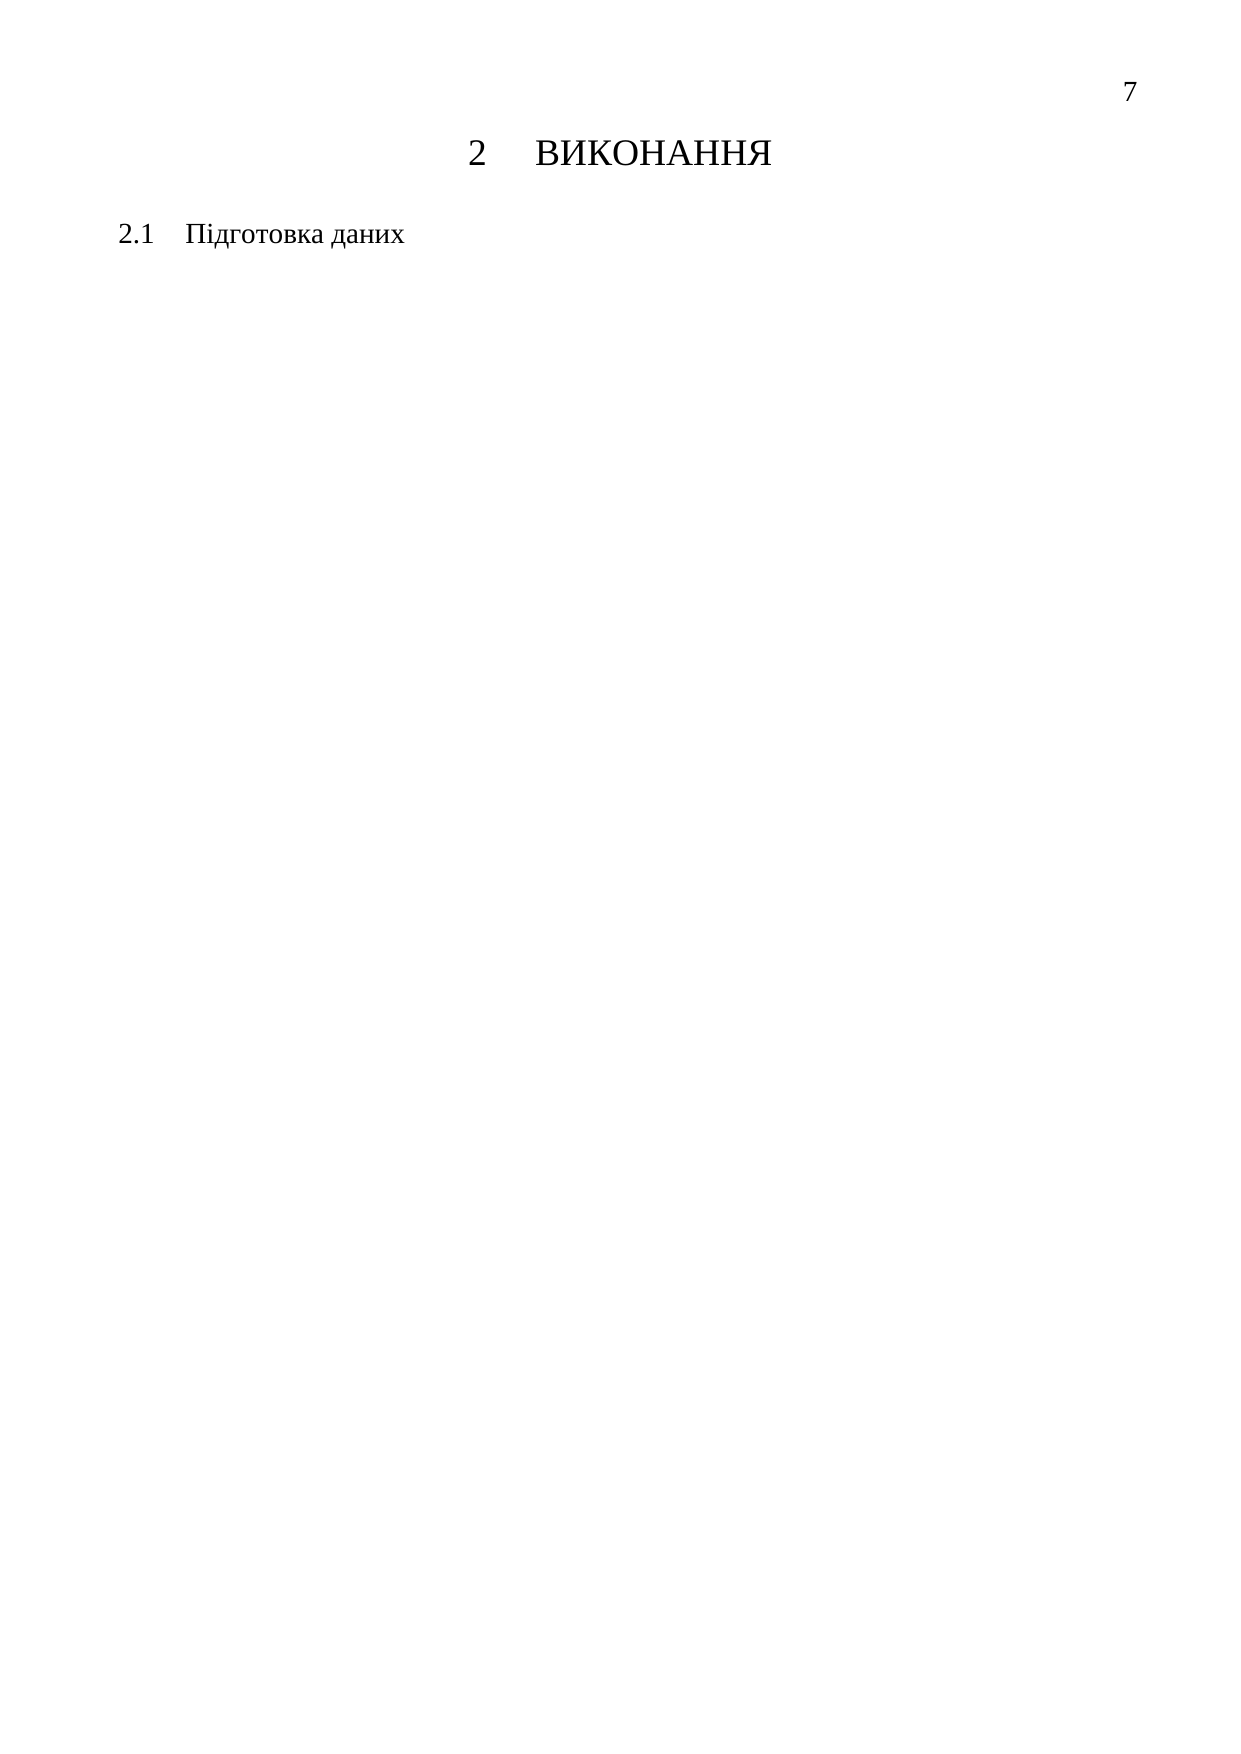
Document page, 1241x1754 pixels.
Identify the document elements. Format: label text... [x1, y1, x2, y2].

subtitle Підготовка даних [118, 217, 1122, 250]
subtitle Виконання [118, 130, 1122, 173]
